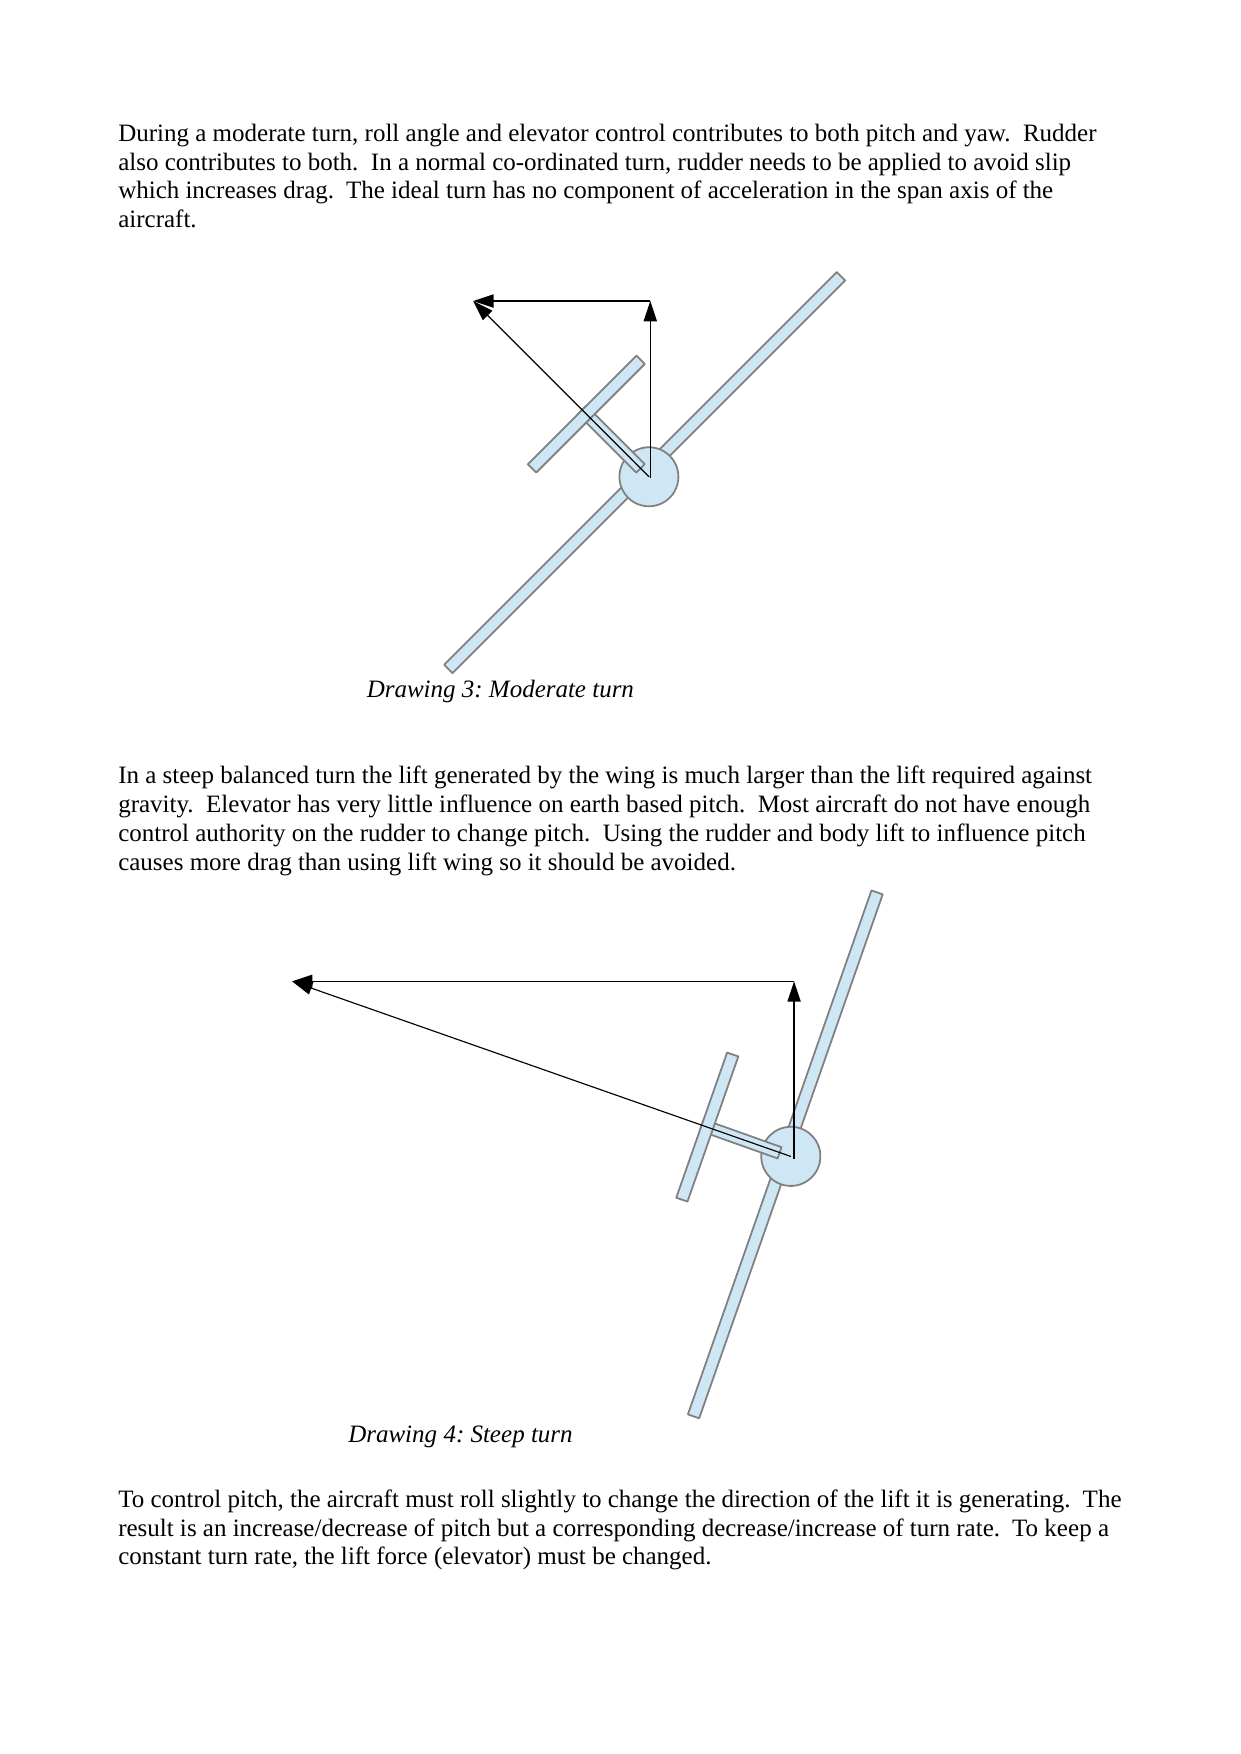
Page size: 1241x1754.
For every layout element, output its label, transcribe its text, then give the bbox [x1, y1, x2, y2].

text To control pitch, the aircraft must roll slightly to change the direction of the lift it is generating. The result is an increase/decrease of pitch but a corresponding decrease/increase of turn rate. To keep a constant turn rate, the lift force (elevator) must be changed. [118, 1484, 1122, 1570]
text In a steep balanced turn the lift generated by the wing is much larger than the lift required against gravity. Elevator has very little influence on earth based pitch. Most aircraft do not have enough control authority on the rudder to change pitch. Using the rudder and body lift to influence pitch causes more drag than using lift wing so it should be avoided. [118, 760, 1122, 875]
text During a moderate turn, roll angle and elevator control contributes to both pitch and yaw. Rudder also contributes to both. In a normal co-ordinated turn, rudder needs to be applied to avoid slip which increases drag. The ideal turn has no component of acceleration in the span axis of the aircraft. [118, 118, 1122, 233]
text Drawing 4: Steep turn [348, 903, 960, 1448]
text Drawing 3: Moderate turn [367, 285, 923, 703]
